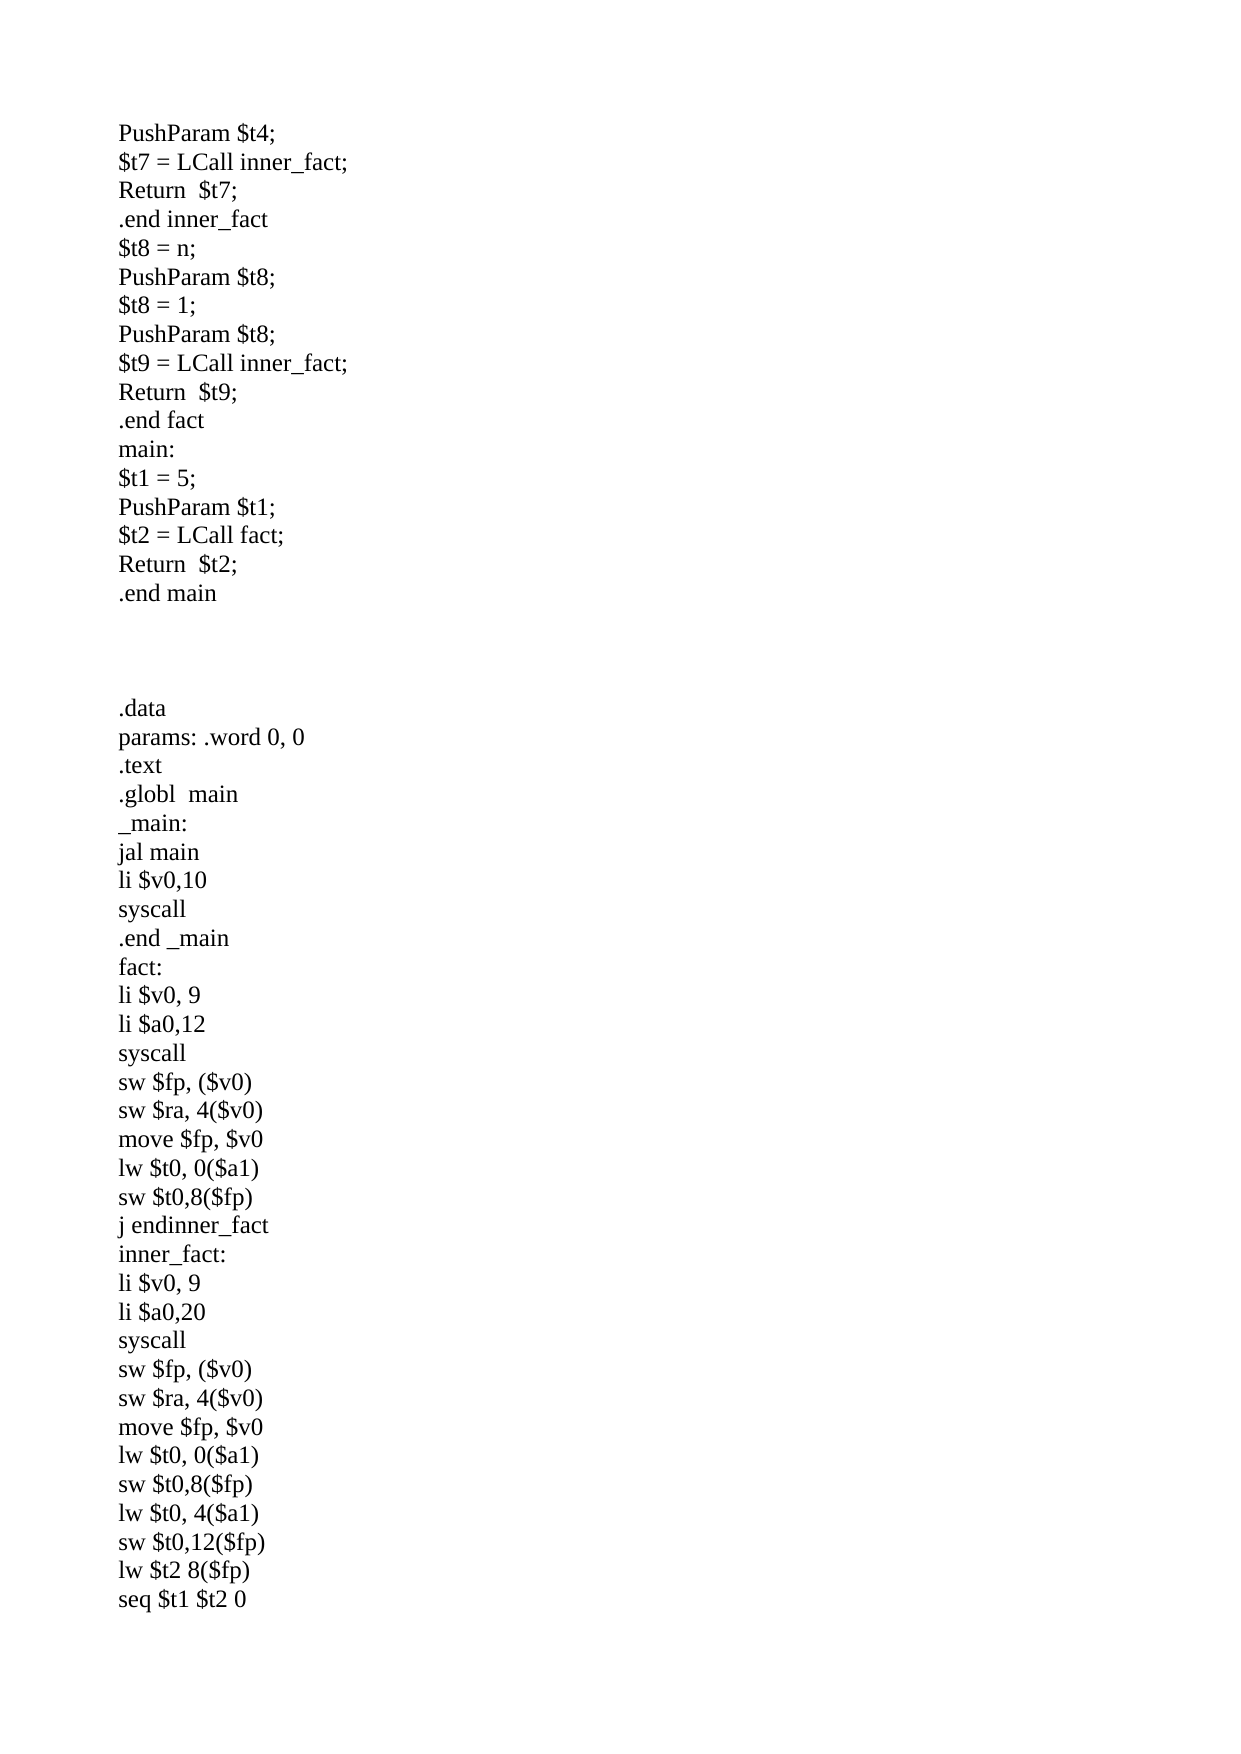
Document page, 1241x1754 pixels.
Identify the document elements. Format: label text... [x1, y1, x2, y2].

text lw $t0, 0($a1) [118, 1441, 1122, 1469]
text _main: [118, 808, 1122, 837]
text $t8 = n; [118, 233, 1122, 262]
text li $v0,10 [118, 866, 1122, 894]
text move $fp, $v0 [118, 1412, 1122, 1441]
text li $v0, 9 [118, 981, 1122, 1009]
text .end _main [118, 923, 1122, 952]
text syscall [118, 1038, 1122, 1067]
text syscall [118, 894, 1122, 923]
text inner_fact: [118, 1239, 1122, 1268]
text .end main [118, 578, 1122, 607]
text $t2 = LCall fact; [118, 521, 1122, 549]
text Return $t9; [118, 377, 1122, 406]
text jal main [118, 837, 1122, 866]
text $t1 = 5; [118, 463, 1122, 492]
text PushParam $t1; [118, 492, 1122, 521]
text $t9 = LCall inner_fact; [118, 348, 1122, 377]
text lw $t0, 0($a1) [118, 1153, 1122, 1182]
text syscall [118, 1326, 1122, 1354]
text params: .word 0, 0 [118, 722, 1122, 751]
text sw $fp, ($v0) [118, 1354, 1122, 1383]
text .text [118, 751, 1122, 779]
text fact: [118, 952, 1122, 981]
text li $a0,20 [118, 1297, 1122, 1326]
text sw $t0,8($fp) [118, 1182, 1122, 1211]
text sw $t0,12($fp) [118, 1527, 1122, 1556]
text Return $t7; [118, 176, 1122, 204]
text PushParam $t8; [118, 319, 1122, 348]
text seq $t1 $t2 0 [118, 1584, 1122, 1613]
text .end fact [118, 406, 1122, 434]
text .end inner_fact [118, 204, 1122, 233]
text li $v0, 9 [118, 1268, 1122, 1297]
text .globl main [118, 779, 1122, 808]
text sw $fp, ($v0) [118, 1067, 1122, 1096]
text $t8 = 1; [118, 291, 1122, 319]
text sw $t0,8($fp) [118, 1469, 1122, 1498]
text lw $t0, 4($a1) [118, 1498, 1122, 1527]
text lw $t2 8($fp) [118, 1556, 1122, 1584]
text sw $ra, 4($v0) [118, 1383, 1122, 1412]
text main: [118, 434, 1122, 463]
text Return $t2; [118, 549, 1122, 578]
text .data [118, 693, 1122, 722]
text j endinner_fact [118, 1211, 1122, 1239]
text PushParam $t8; [118, 262, 1122, 291]
text $t7 = LCall inner_fact; [118, 147, 1122, 176]
text move $fp, $v0 [118, 1124, 1122, 1153]
text PushParam $t4; [118, 118, 1122, 147]
text sw $ra, 4($v0) [118, 1096, 1122, 1124]
text li $a0,12 [118, 1009, 1122, 1038]
